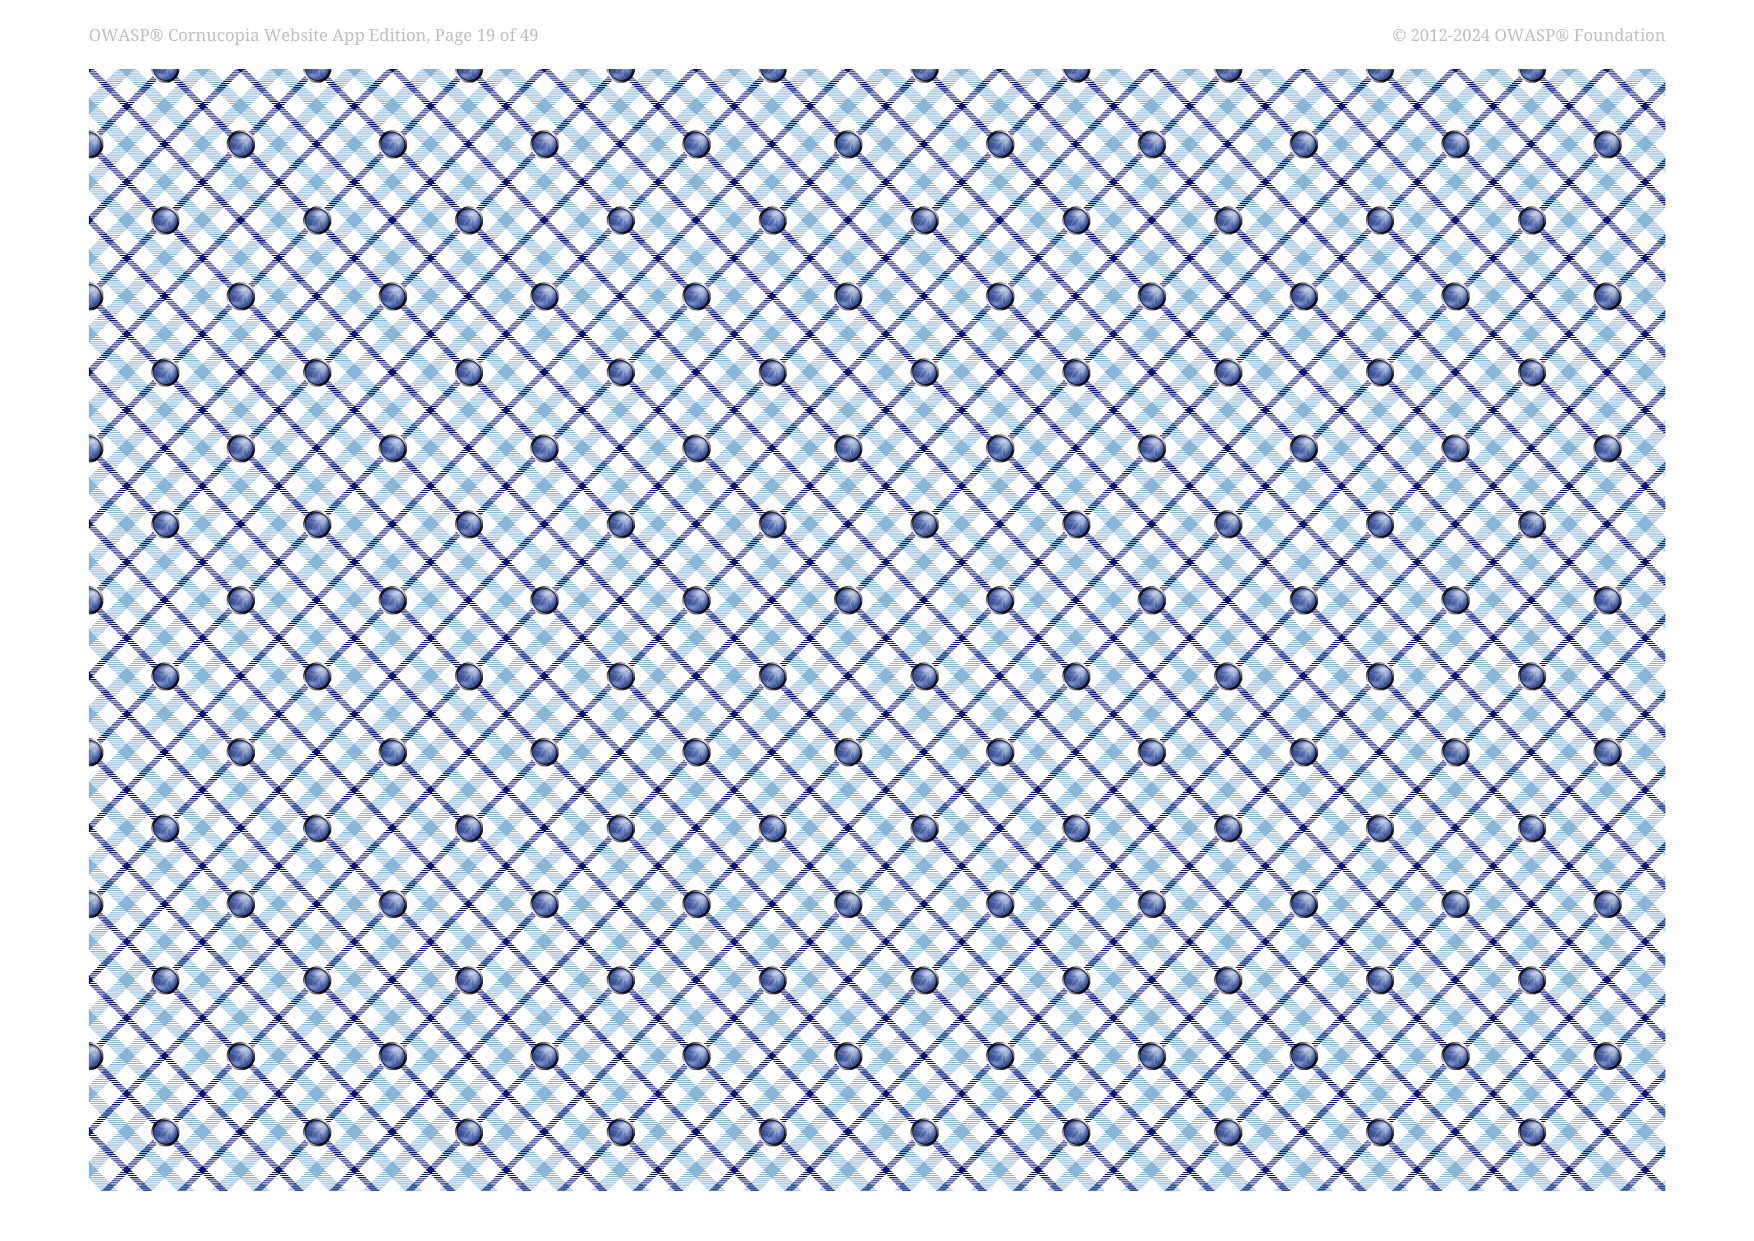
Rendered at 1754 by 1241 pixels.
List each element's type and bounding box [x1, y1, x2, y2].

picture [88, 69, 1666, 1191]
